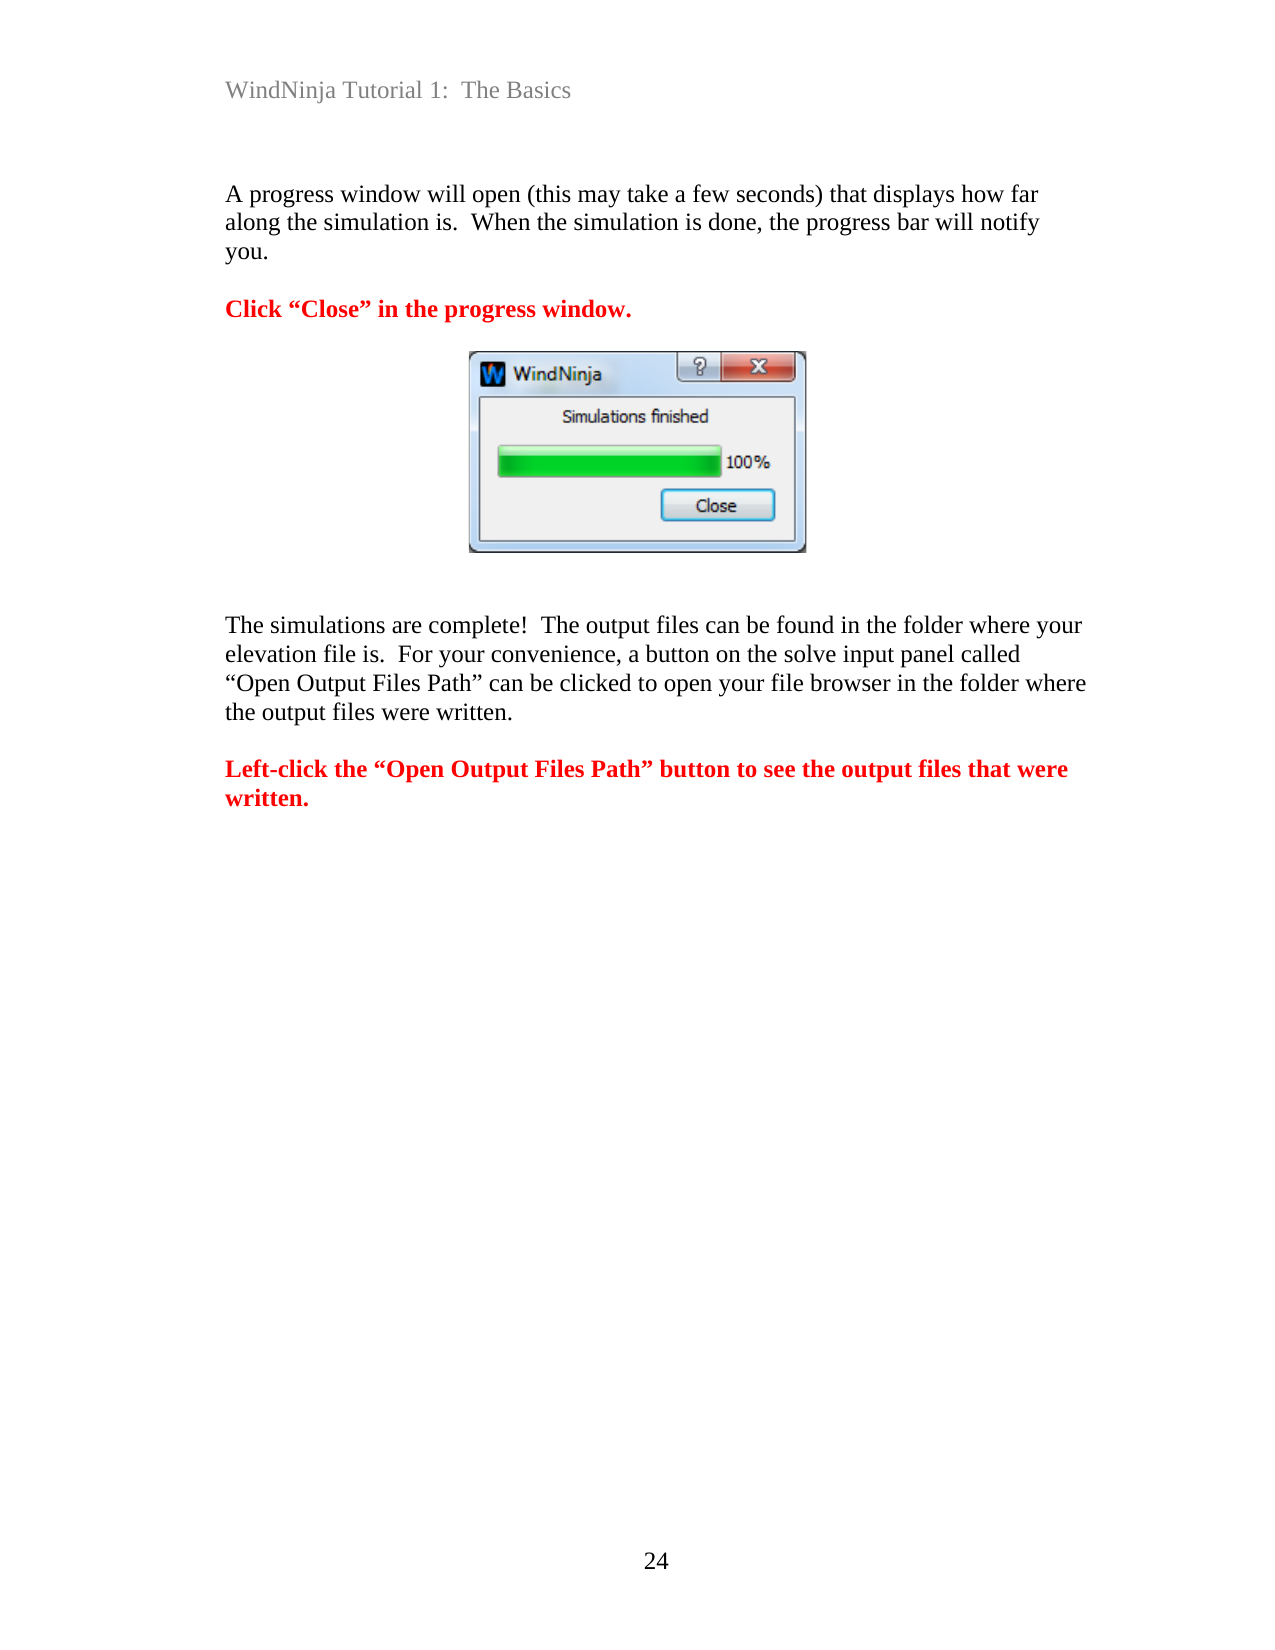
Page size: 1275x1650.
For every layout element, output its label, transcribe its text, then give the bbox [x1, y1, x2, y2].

text Click “Close” in the progress window. [225, 294, 1087, 322]
picture [468, 351, 807, 553]
text The simulations are complete! The output files can be found in the folder where your elevation file is. For your convenience, a button on the solve input panel called “Open Output Files Path” can be clicked to open your file browser in the folder where the output files were written. [225, 610, 1087, 725]
text A progress window will open (this may take a few seconds) that displays how far along the simulation is. When the simulation is done, the progress bar will notify you. [225, 179, 1087, 265]
text Left-click the “Open Output Files Path” button to see the output files that were written. [225, 754, 1087, 812]
